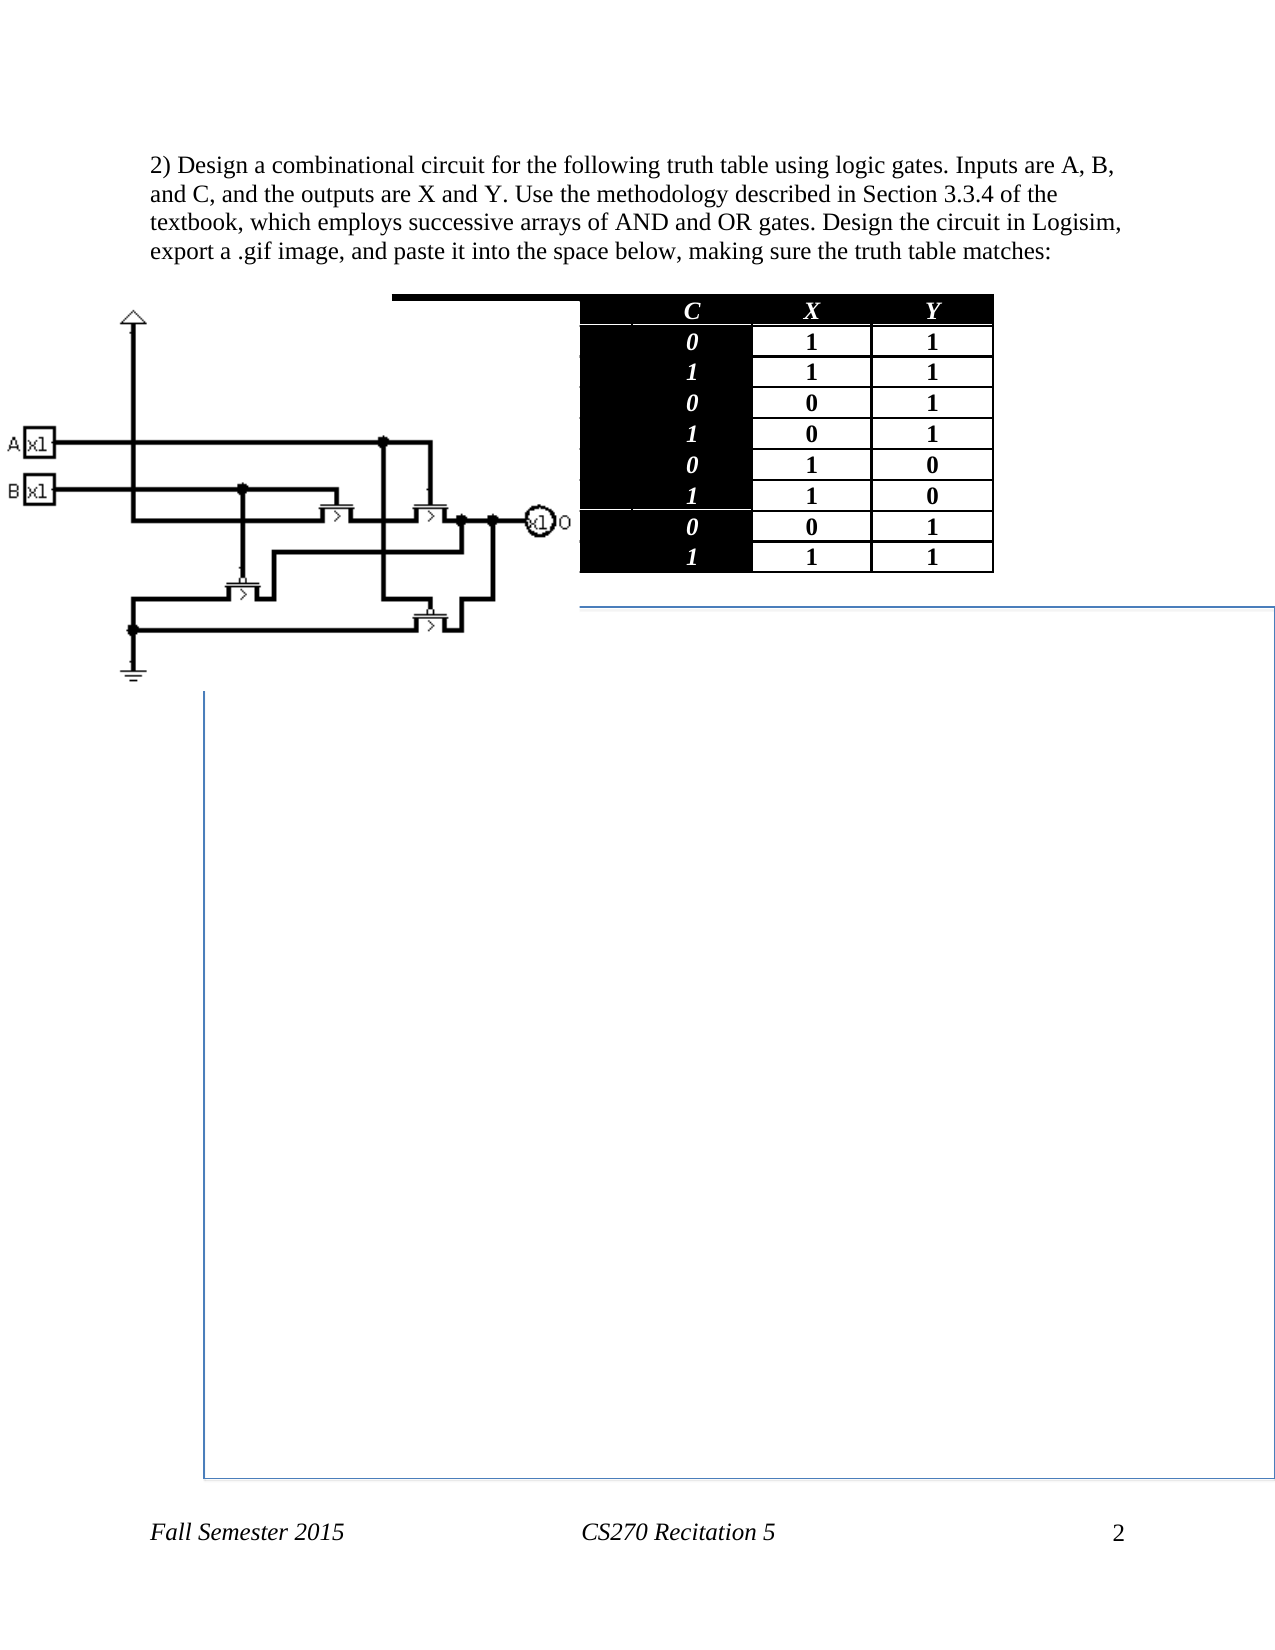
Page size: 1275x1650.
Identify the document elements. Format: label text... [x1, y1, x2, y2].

table_header B [514, 296, 631, 324]
table_cell 1 [753, 327, 870, 355]
table_cell 0 [633, 388, 751, 417]
table_cell 1 [633, 419, 751, 448]
table_cell 0 [633, 450, 751, 479]
table_cell 0 [873, 481, 992, 509]
table_cell 1 [633, 481, 751, 509]
table_cell 1 [633, 543, 751, 571]
table_cell 0 [633, 327, 751, 355]
table_header C [633, 296, 751, 324]
table_cell 1 [580, 512, 631, 540]
table_cell 1 [580, 419, 631, 448]
text 2) Design a combinational circuit for the following truth table using logic gates. Inputs are A, B, and C, and the outputs are X and Y. Use the methodology described in Section 3.3.4 of the textbook, which employs successive arrays of AND and OR gates. Design the circuit in Logisim, export a .gif image, and paste it into the space below, making sure the truth table matches: [150, 150, 1125, 265]
table_cell 0 [580, 450, 631, 479]
picture [0, 301, 580, 691]
table_cell 0 [580, 358, 631, 386]
table_cell 1 [753, 543, 870, 571]
table_cell 1 [873, 419, 992, 448]
table_cell 1 [873, 388, 992, 417]
table_cell 1 [873, 327, 992, 355]
table_header X [753, 296, 870, 324]
table_cell 1 [580, 543, 631, 571]
table_cell 1 [873, 358, 992, 386]
table_cell 0 [633, 512, 751, 540]
table_cell 1 [873, 512, 992, 540]
table_cell 0 [580, 481, 631, 509]
table_cell 0 [753, 419, 870, 448]
table_cell 1 [753, 450, 870, 479]
table_cell 1 [873, 543, 992, 571]
table_header Y [873, 296, 992, 324]
table_header A [394, 296, 511, 301]
table_cell 0 [753, 388, 870, 417]
table_cell 0 [580, 327, 631, 355]
table_cell 1 [753, 358, 870, 386]
table_cell 0 [873, 450, 992, 479]
table_cell 0 [753, 512, 870, 540]
table_cell 1 [753, 481, 870, 509]
table_cell 1 [633, 358, 751, 386]
table_cell 1 [580, 388, 631, 417]
